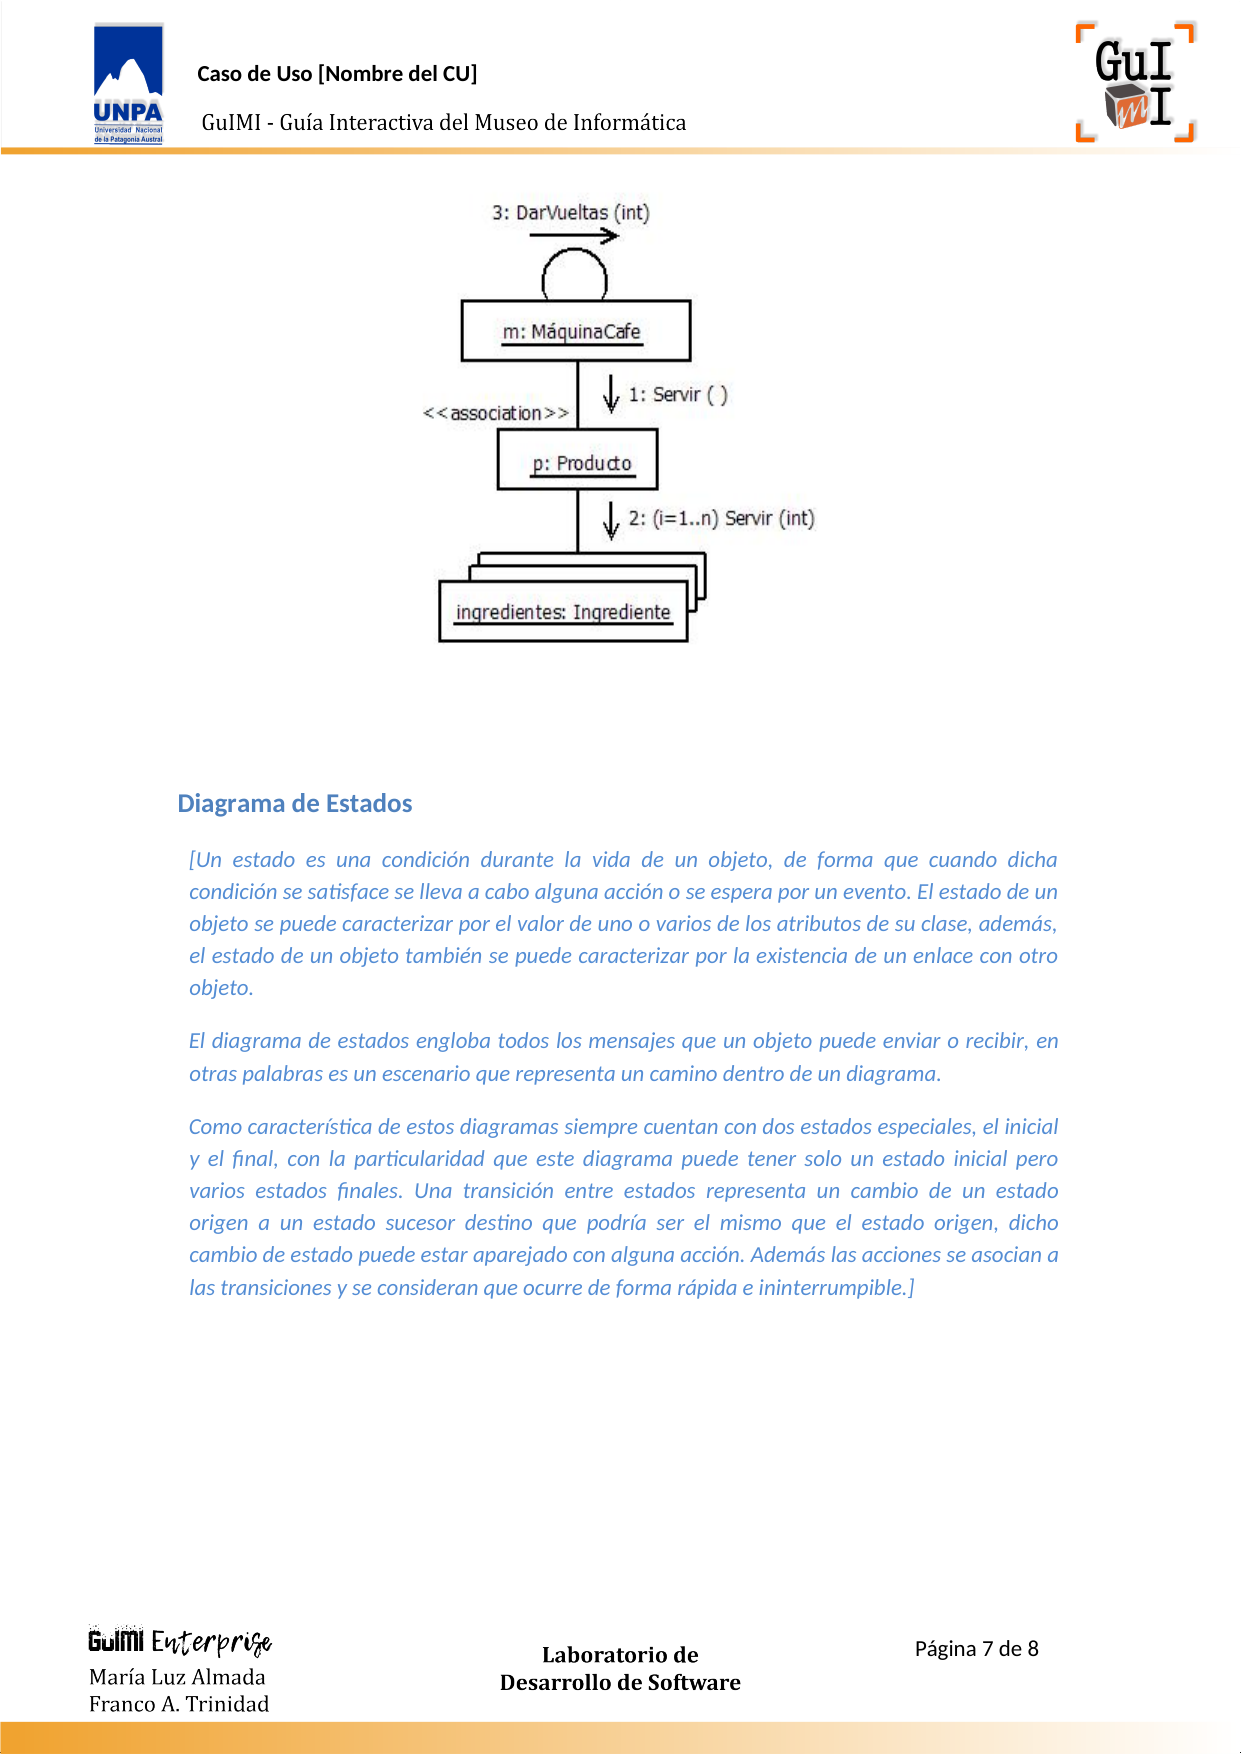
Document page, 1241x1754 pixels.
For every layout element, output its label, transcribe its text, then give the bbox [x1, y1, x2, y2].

text [Un estado es una condición durante la vida de un objeto, de forma que cuando dicha condición se satisface se lleva a cabo alguna acción o se espera por un evento. El estado de un objeto se puede caracterizar por el valor de uno o varios de los atributos de su clase, además, el estado de un objeto también se puede caracterizar por la existencia de un enlace con otro objeto. [188, 845, 1063, 1002]
subtitle Diagrama de Estados [177, 786, 1063, 819]
text Como característica de estos diagramas siempre cuentan con dos estados especiales, el inicial y el final, con la particularidad que este diagrama puede tener solo un estado inicial pero varios estados finales. Una transición entre estados representa un cambio de un estado origen a un estado sucesor destino que podría ser el mismo que el estado origen, dicho cambio de estado puede estar aparejado con alguna acción. Además las acciones se asocian a las transiciones y se consideran que ocurre de forma rápida e ininterrumpible.] [188, 1112, 1063, 1301]
picture [0, 1613, 1241, 1754]
picture [0, 0, 1241, 155]
text El diagrama de estados engloba todos los mensajes que un objeto puede enviar o recibir, en otras palabras es un escenario que representa un camino dentro de un diagrama. [188, 1027, 1063, 1087]
picture [422, 168, 818, 646]
